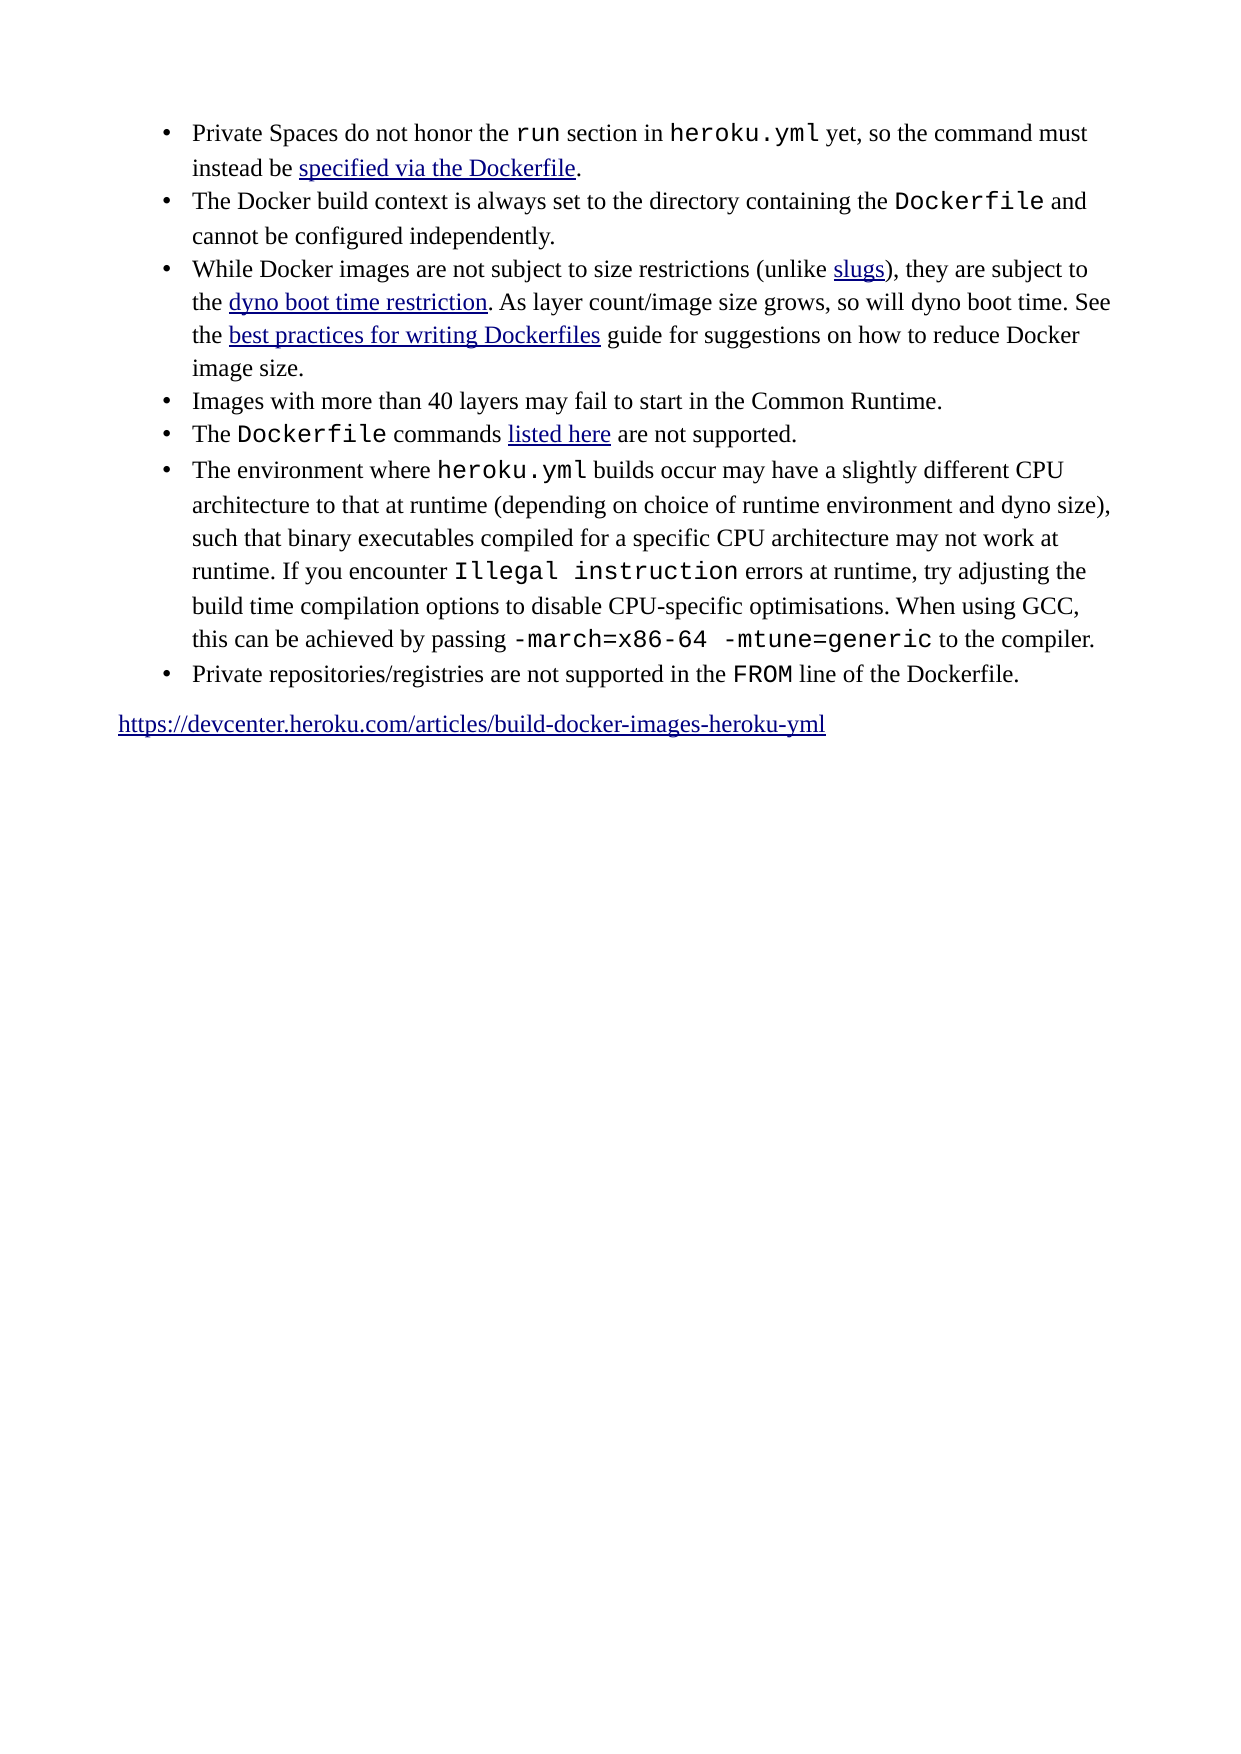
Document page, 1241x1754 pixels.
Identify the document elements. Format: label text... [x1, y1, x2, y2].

list Private Spaces do not honor the run section in heroku.yml yet, so the command must instead be specified via the Dockerfile. [162, 118, 1122, 182]
list Images with more than 40 layers may fail to start in the Common Runtime. [162, 386, 1122, 415]
list The environment where heroku.yml builds occur may have a slightly different CPU architecture to that at runtime (depending on choice of runtime environment and dyno size), such that binary executables compiled for a specific CPU architecture may not work at runtime. If you encounter Illegal instruction errors at runtime, try adjusting the build time compilation options to disable CPU-specific optimisations. When using GCC, this can be achieved by passing -march=x86-64 -mtune=generic to the compiler. [162, 455, 1122, 655]
list Private repositories/registries are not supported in the FROM line of the Dockerfile. [162, 659, 1122, 690]
list The Docker build context is always set to the directory containing the Dockerfile and cannot be configured independently. [162, 186, 1122, 250]
text https://devcenter.heroku.com/articles/build-docker-images-heroku-yml [118, 709, 1122, 738]
list The Dockerfile commands listed here are not supported. [162, 419, 1122, 450]
list While Docker images are not subject to size restrictions (unlike slugs), they are subject to the dyno boot time restriction. As layer count/image size grows, so will dyno boot time. See the best practices for writing Dockerfiles guide for suggestions on how to reduce Docker image size. [162, 254, 1122, 382]
